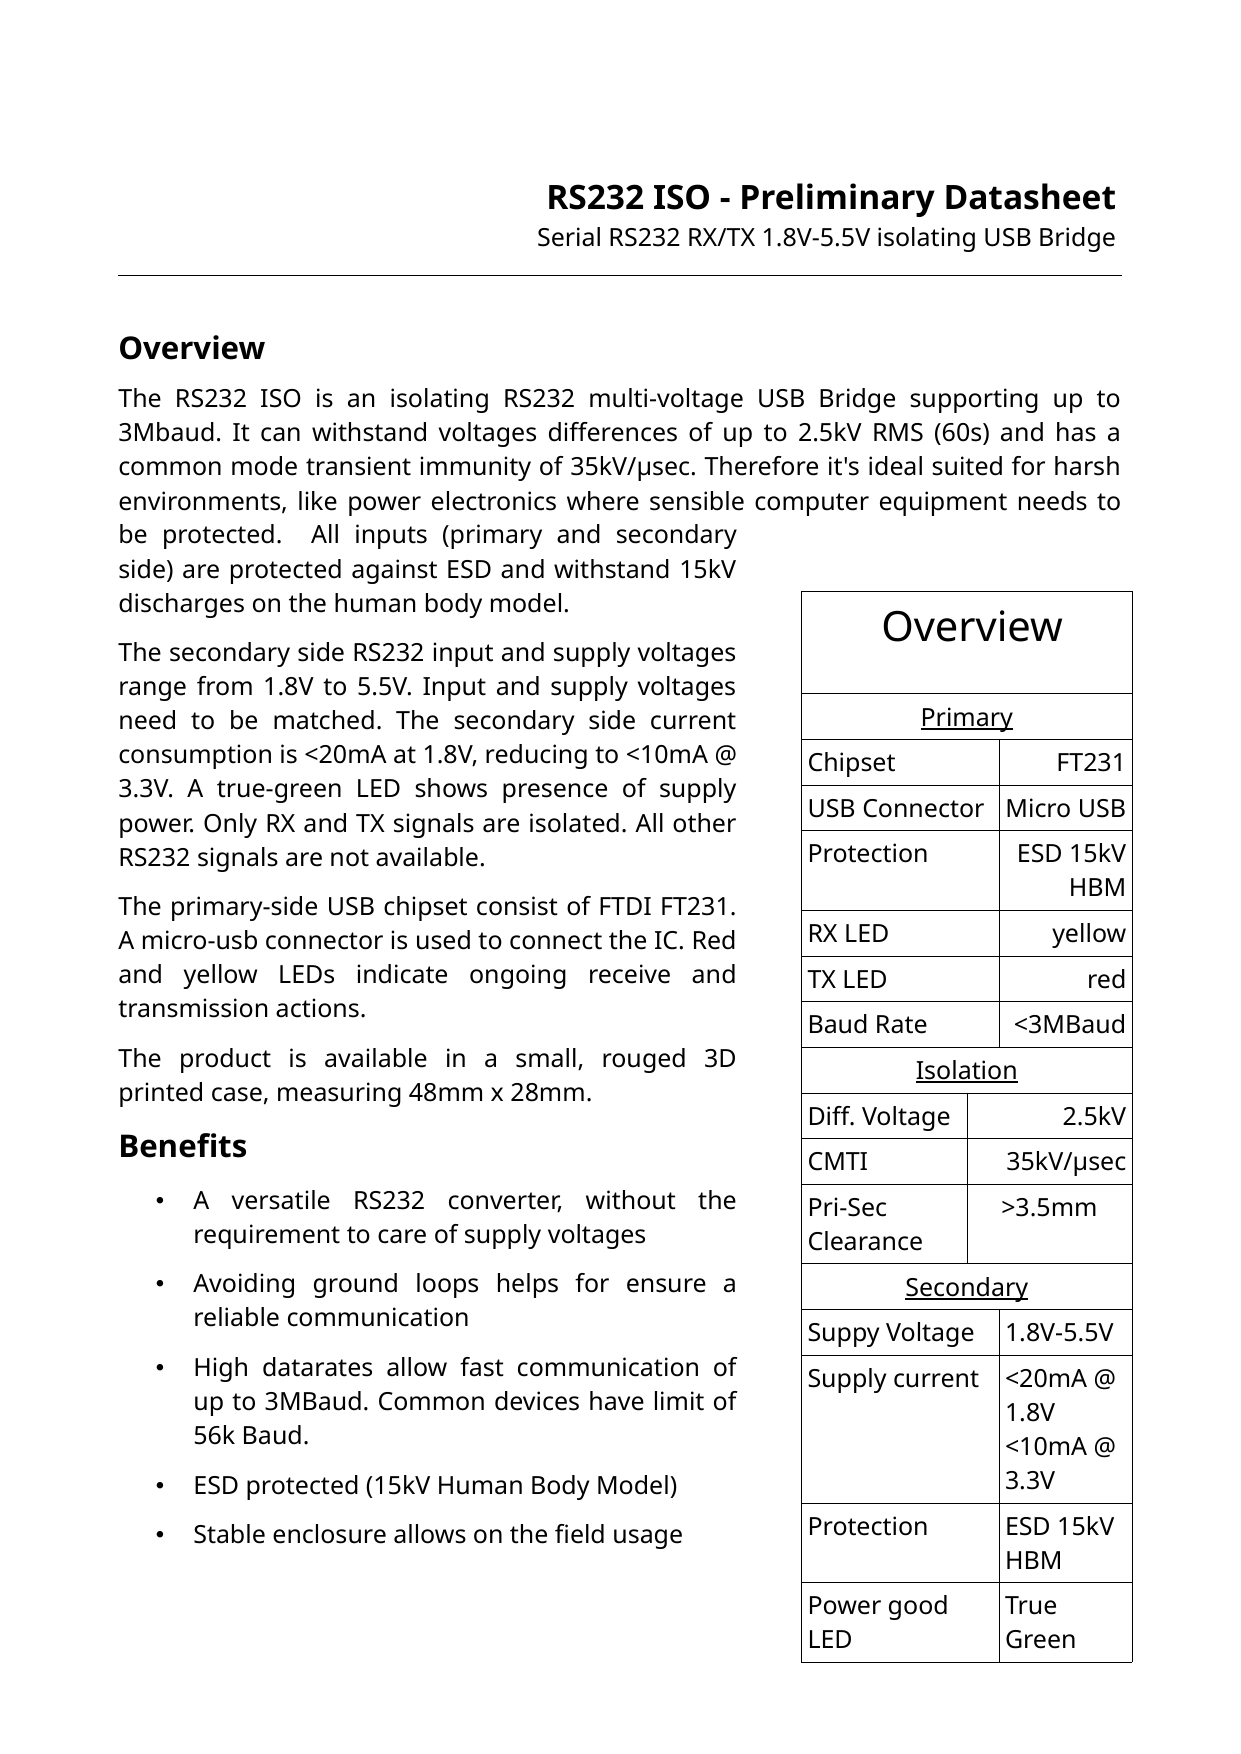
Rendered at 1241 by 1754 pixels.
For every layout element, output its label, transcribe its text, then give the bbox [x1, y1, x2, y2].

table_cell <3MBaud [1000, 1002, 1132, 1047]
list High datarates allow fast communication of up to 3MBaud. Common devices have limit of 56k Baud. [156, 1350, 749, 1452]
table_cell Suppy Voltage [802, 1310, 999, 1354]
table_cell Pri-Sec Clearance [802, 1185, 967, 1263]
table_cell Isolation [802, 1048, 1132, 1092]
text The primary-side USB chipset consist of FTDI FT231. A micro-usb connector is used to connect the IC. Red and yellow LEDs indicate ongoing receive and transmission actions. [118, 889, 749, 1025]
table_cell Diff. Voltage [802, 1094, 967, 1138]
table_cell Supply current [802, 1356, 999, 1502]
text The RS232 ISO is an isolating RS232 multi-voltage USB Bridge supporting up to 3Mbaud. It can withstand voltages differences of up to 2.5kV RMS (60s) and has a common mode transient immunity of 35kV/µsec. Therefore it's ideal suited for harsh environments, like power electronics where sensible computer equipment needs to be protected. All inputs (primary and secondary side) are protected against ESD and withstand 15kV discharges on the human body model. [118, 381, 1187, 1691]
table_cell Chipset [802, 740, 999, 784]
text The product is available in a small, rouged 3D printed case, measuring 48mm x 28mm. [118, 1041, 749, 1109]
table_cell USB Connector [802, 786, 999, 830]
table_cell 1.8V-5.5V [1000, 1310, 1132, 1354]
table_cell ESD 15kV HBM [1000, 1504, 1132, 1582]
table_cell >3.5mm [968, 1185, 1132, 1263]
table_cell Secondary [802, 1264, 1132, 1309]
list Avoiding ground loops helps for ensure a reliable communication [156, 1266, 749, 1334]
table_cell Primary [802, 694, 1132, 739]
table_cell red [1000, 957, 1132, 1001]
subtitle Overview [118, 326, 1122, 368]
list ESD protected (15kV Human Body Model) [156, 1467, 749, 1501]
table_cell RX LED [802, 911, 999, 956]
list A versatile RS232 converter, without the requirement to care of supply voltages [156, 1182, 749, 1251]
table_cell Micro USB [1000, 786, 1132, 830]
text Benefits [118, 1124, 749, 1167]
table_cell TX LED [802, 957, 999, 1001]
table_cell FT231 [1000, 740, 1132, 784]
text The secondary side RS232 input and supply voltages range from 1.8V to 5.5V. Input and supply voltages need to be matched. The secondary side current consumption is <20mA at 1.8V, reducing to <10mA @ 3.3V. A true-green LED shows presence of supply power. Only RX and TX signals are isolated. All other RS232 signals are not available. [118, 635, 749, 873]
table_cell True Green [1000, 1583, 1132, 1662]
table_cell <20mA @ 1.8V <10mA @ 3.3V [1000, 1356, 1132, 1502]
table_cell 2.5kV [968, 1094, 1132, 1138]
table_cell Baud Rate [802, 1002, 999, 1047]
table_cell yellow [1000, 911, 1132, 956]
table_cell Protection [802, 831, 999, 910]
list Stable enclosure allows on the field usage [156, 1517, 749, 1551]
table_cell 35kV/µsec [968, 1139, 1132, 1184]
table_cell ESD 15kV HBM [1000, 831, 1132, 910]
table_header Overview [802, 592, 1132, 693]
table_cell Power good LED [802, 1583, 999, 1662]
table_cell Protection [802, 1504, 999, 1582]
table_cell CMTI [802, 1139, 967, 1184]
